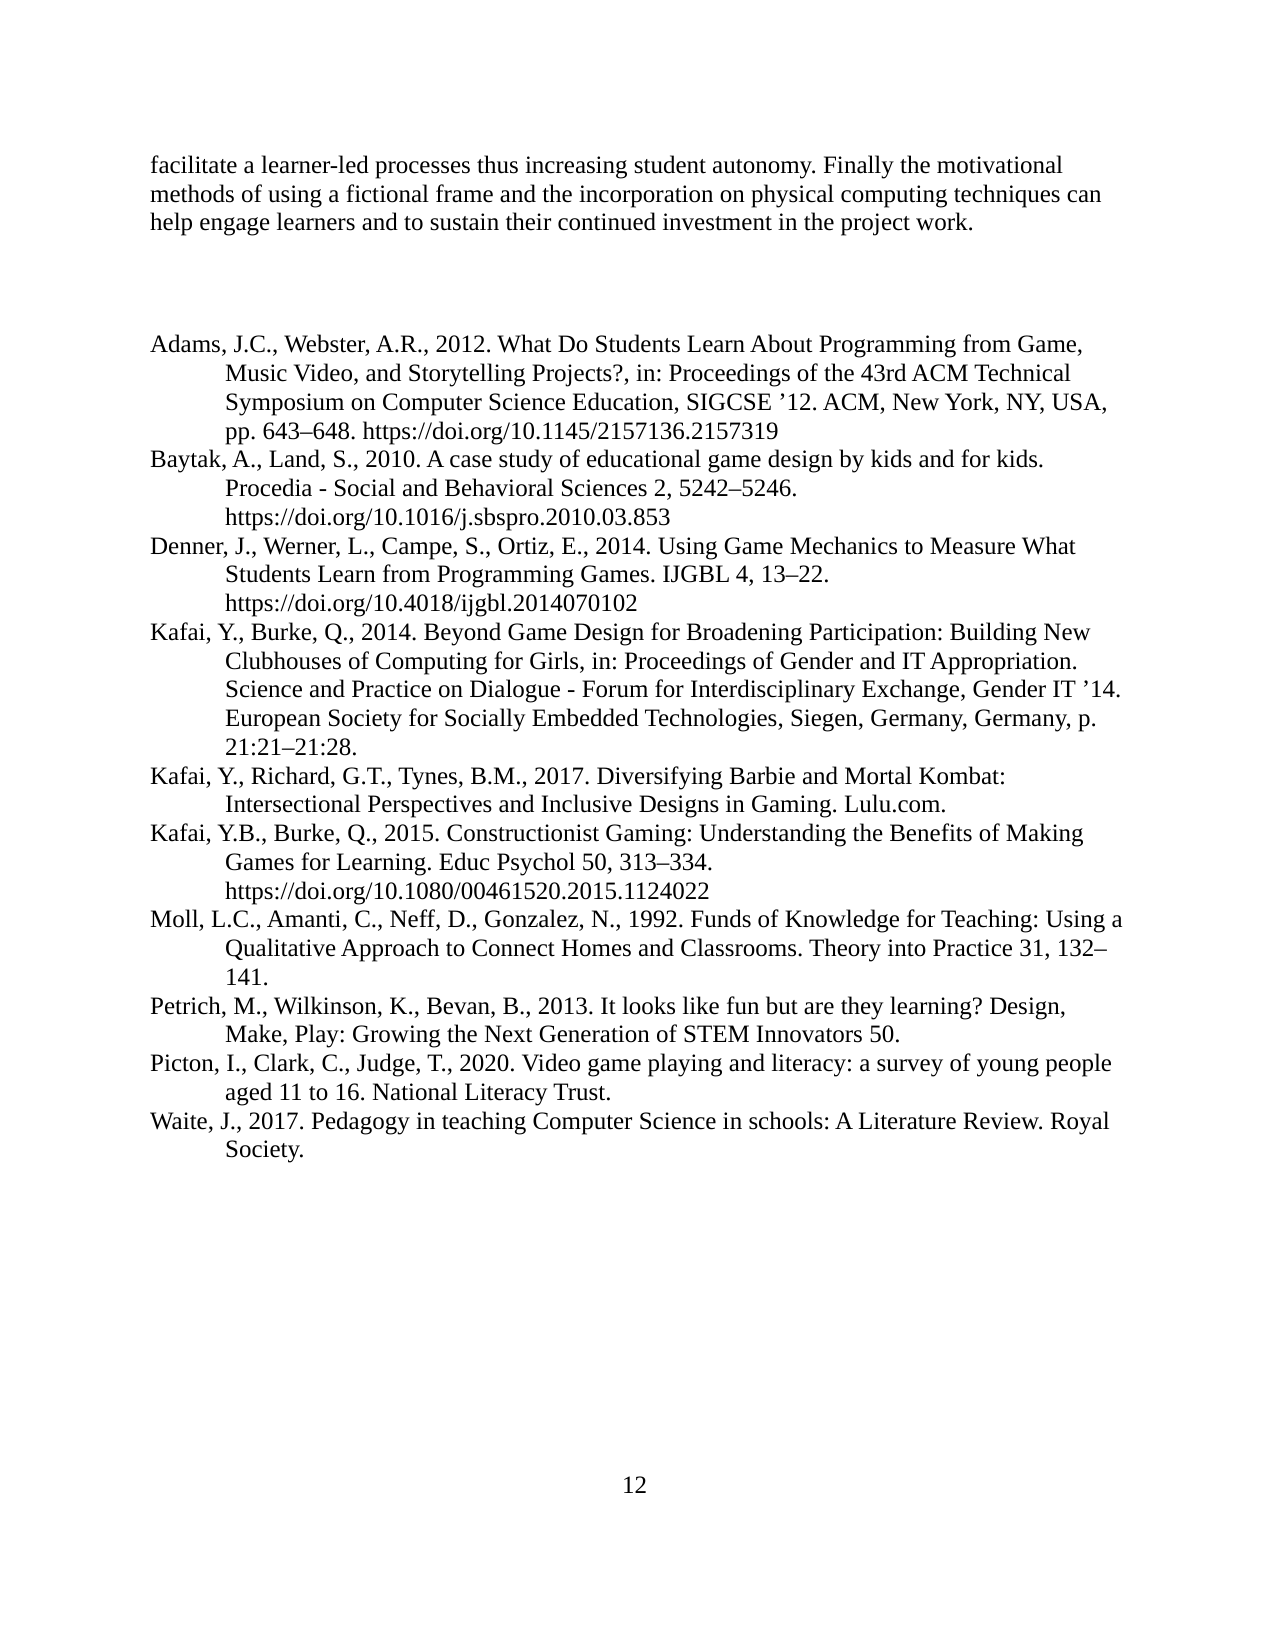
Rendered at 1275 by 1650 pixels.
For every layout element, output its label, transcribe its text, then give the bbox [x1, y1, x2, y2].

text Baytak, A., Land, S., 2010. A case study of educational game design by kids and for kids. Procedia - Social and Behavioral Sciences 2, 5242–5246. https://doi.org/10.1016/j.sbspro.2010.03.853 [150, 444, 1125, 531]
text Waite, J., 2017. Pedagogy in teaching Computer Science in schools: A Literature Review. Royal Society. [150, 1106, 1125, 1163]
text Moll, L.C., Amanti, C., Neff, D., Gonzalez, N., 1992. Funds of Knowledge for Teaching: Using a Qualitative Approach to Connect Homes and Classrooms. Theory into Practice 31, 132–141. [150, 904, 1125, 991]
text Denner, J., Werner, L., Campe, S., Ortiz, E., 2014. Using Game Mechanics to Measure What Students Learn from Programming Games. IJGBL 4, 13–22. https://doi.org/10.4018/ijgbl.2014070102 [150, 531, 1125, 617]
text facilitate a learner-led processes thus increasing student autonomy. Finally the motivational methods of using a fictional frame and the incorporation on physical computing techniques can help engage learners and to sustain their continued investment in the project work. [150, 150, 1125, 236]
text Kafai, Y., Richard, G.T., Tynes, B.M., 2017. Diversifying Barbie and Mortal Kombat: Intersectional Perspectives and Inclusive Designs in Gaming. Lulu.com. [150, 761, 1125, 818]
text Picton, I., Clark, C., Judge, T., 2020. Video game playing and literacy: a survey of young people aged 11 to 16. National Literacy Trust. [150, 1048, 1125, 1106]
text Adams, J.C., Webster, A.R., 2012. What Do Students Learn About Programming from Game, Music Video, and Storytelling Projects?, in: Proceedings of the 43rd ACM Technical Symposium on Computer Science Education, SIGCSE ’12. ACM, New York, NY, USA, pp. 643–648. https://doi.org/10.1145/2157136.2157319 [150, 329, 1125, 444]
text Petrich, M., Wilkinson, K., Bevan, B., 2013. It looks like fun but are they learning? Design, Make, Play: Growing the Next Generation of STEM Innovators 50. [150, 991, 1125, 1048]
text Kafai, Y.B., Burke, Q., 2015. Constructionist Gaming: Understanding the Benefits of Making Games for Learning. Educ Psychol 50, 313–334. https://doi.org/10.1080/00461520.2015.1124022 [150, 818, 1125, 904]
text Kafai, Y., Burke, Q., 2014. Beyond Game Design for Broadening Participation: Building New Clubhouses of Computing for Girls, in: Proceedings of Gender and IT Appropriation. Science and Practice on Dialogue - Forum for Interdisciplinary Exchange, Gender IT ’14. European Society for Socially Embedded Technologies, Siegen, Germany, Germany, p. 21:21–21:28. [150, 617, 1125, 761]
